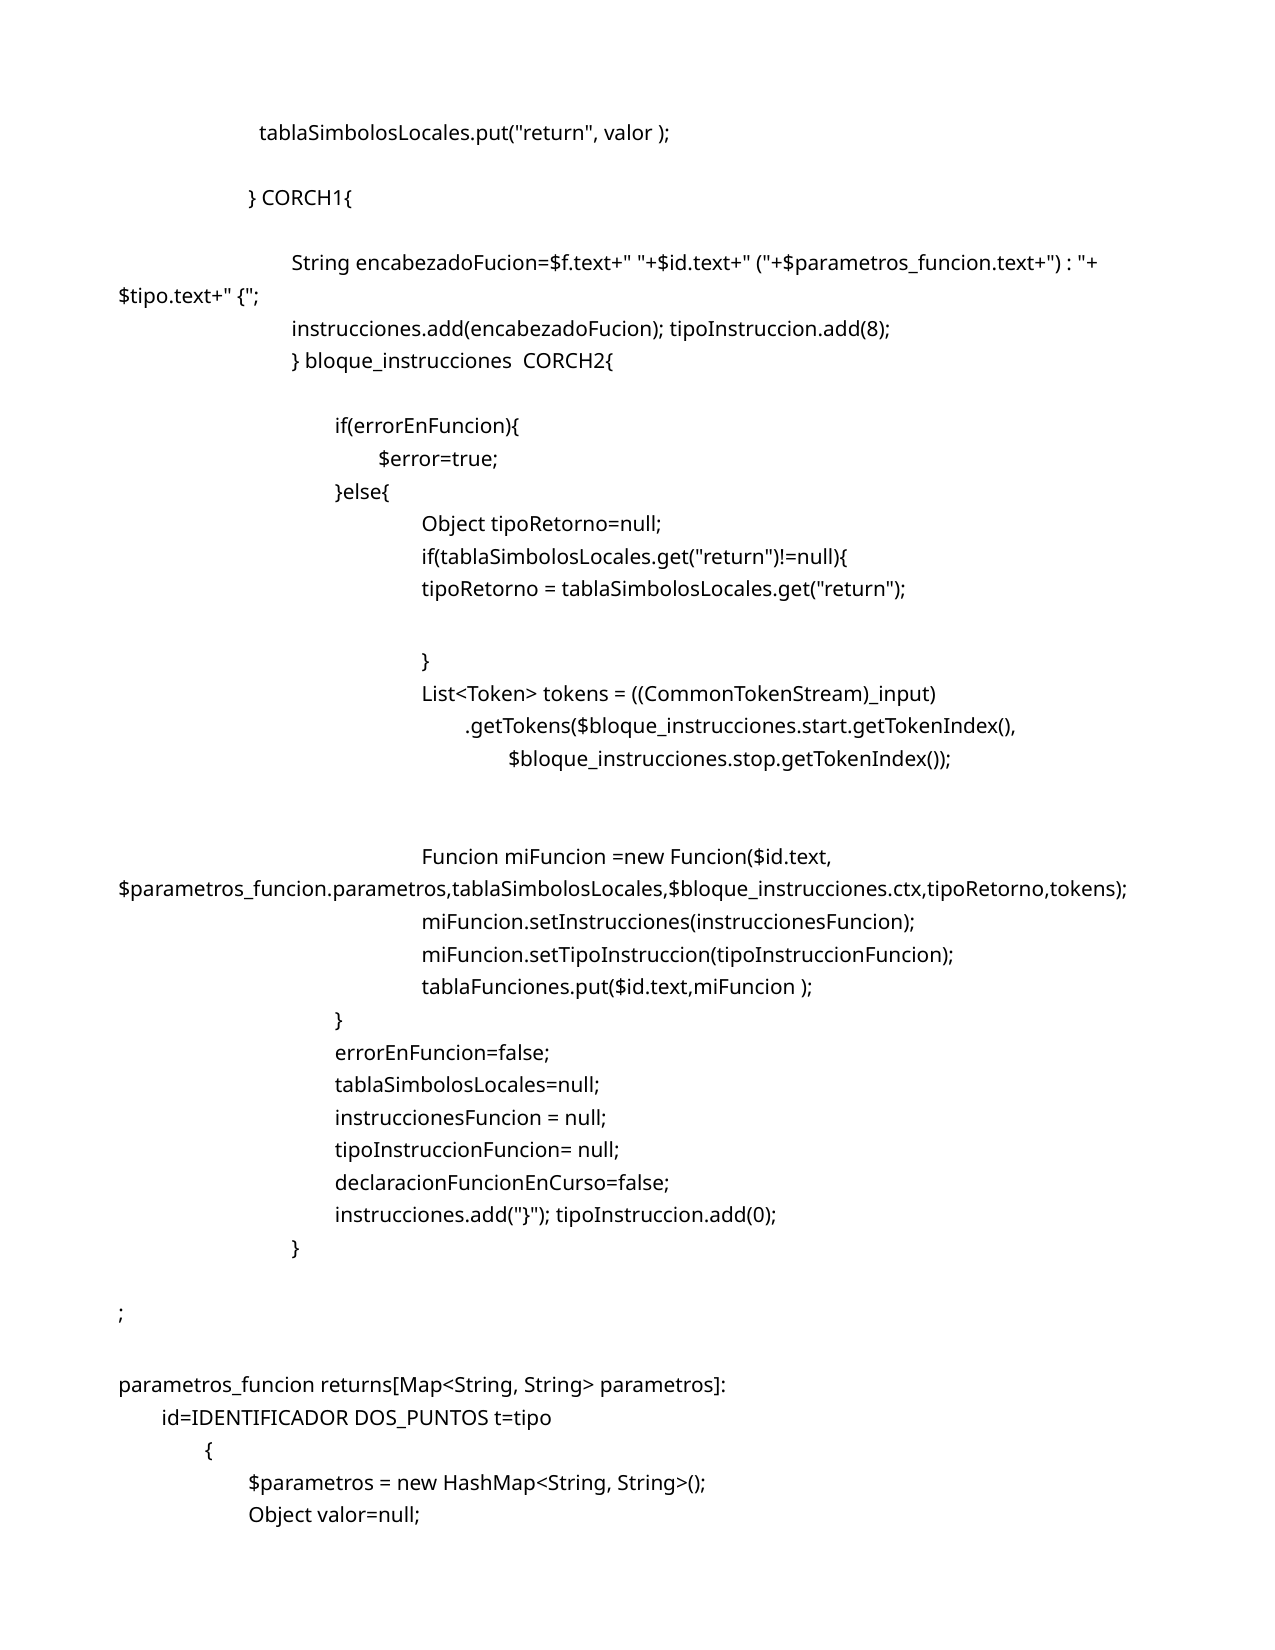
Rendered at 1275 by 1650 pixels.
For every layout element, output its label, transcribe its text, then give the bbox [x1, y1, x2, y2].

text tipoInstruccionFuncion= null; [118, 1135, 1157, 1164]
text } [118, 1233, 1157, 1262]
text } CORCH1{ [118, 183, 1157, 212]
text } [118, 1005, 1157, 1033]
text ; [118, 1298, 1157, 1327]
text instruccionesFuncion = null; [118, 1103, 1157, 1131]
text instrucciones.add("}"); tipoInstruccion.add(0); [118, 1201, 1157, 1229]
text if(errorEnFuncion){ [118, 412, 1157, 440]
text Object valor=null; [118, 1501, 1157, 1529]
text $parametros = new HashMap<String, String>(); [118, 1468, 1157, 1496]
text { [118, 1435, 1157, 1464]
text List<Token> tokens = ((CommonTokenStream)_input) [118, 679, 1157, 707]
text tipoRetorno = tablaSimbolosLocales.get("return"); [118, 574, 1157, 603]
text Funcion miFuncion =new Funcion($id.text,$parametros_funcion.parametros,tablaSimbolosLocales,$bloque_instrucciones.ctx,tipoRetorno,tokens); [118, 842, 1157, 903]
text tablaFunciones.put($id.text,miFuncion ); [118, 972, 1157, 1001]
text id=IDENTIFICADOR DOS_PUNTOS t=tipo [118, 1403, 1157, 1431]
text $bloque_instrucciones.stop.getTokenIndex()); [118, 744, 1157, 773]
text } bloque_instrucciones CORCH2{ [118, 346, 1157, 375]
text tablaSimbolosLocales=null; [118, 1070, 1157, 1099]
text }else{ [118, 477, 1157, 505]
text miFuncion.setTipoInstruccion(tipoInstruccionFuncion); [118, 940, 1157, 968]
text declaracionFuncionEnCurso=false; [118, 1168, 1157, 1196]
text } [118, 646, 1157, 675]
text instrucciones.add(encabezadoFucion); tipoInstruccion.add(8); [118, 314, 1157, 342]
text errorEnFuncion=false; [118, 1038, 1157, 1066]
text parametros_funcion returns[Map<String, String> parametros]: [118, 1370, 1157, 1399]
text miFuncion.setInstrucciones(instruccionesFuncion); [118, 907, 1157, 936]
text .getTokens($bloque_instrucciones.start.getTokenIndex(), [118, 712, 1157, 740]
text if(tablaSimbolosLocales.get("return")!=null){ [118, 542, 1157, 570]
text Object tipoRetorno=null; [118, 509, 1157, 538]
text tablaSimbolosLocales.put("return", valor ); [118, 118, 1157, 147]
text String encabezadoFucion=$f.text+" "+$id.text+" ("+$parametros_funcion.text+") : "+$tipo.text+" {"; [118, 248, 1157, 309]
text $error=true; [118, 444, 1157, 473]
